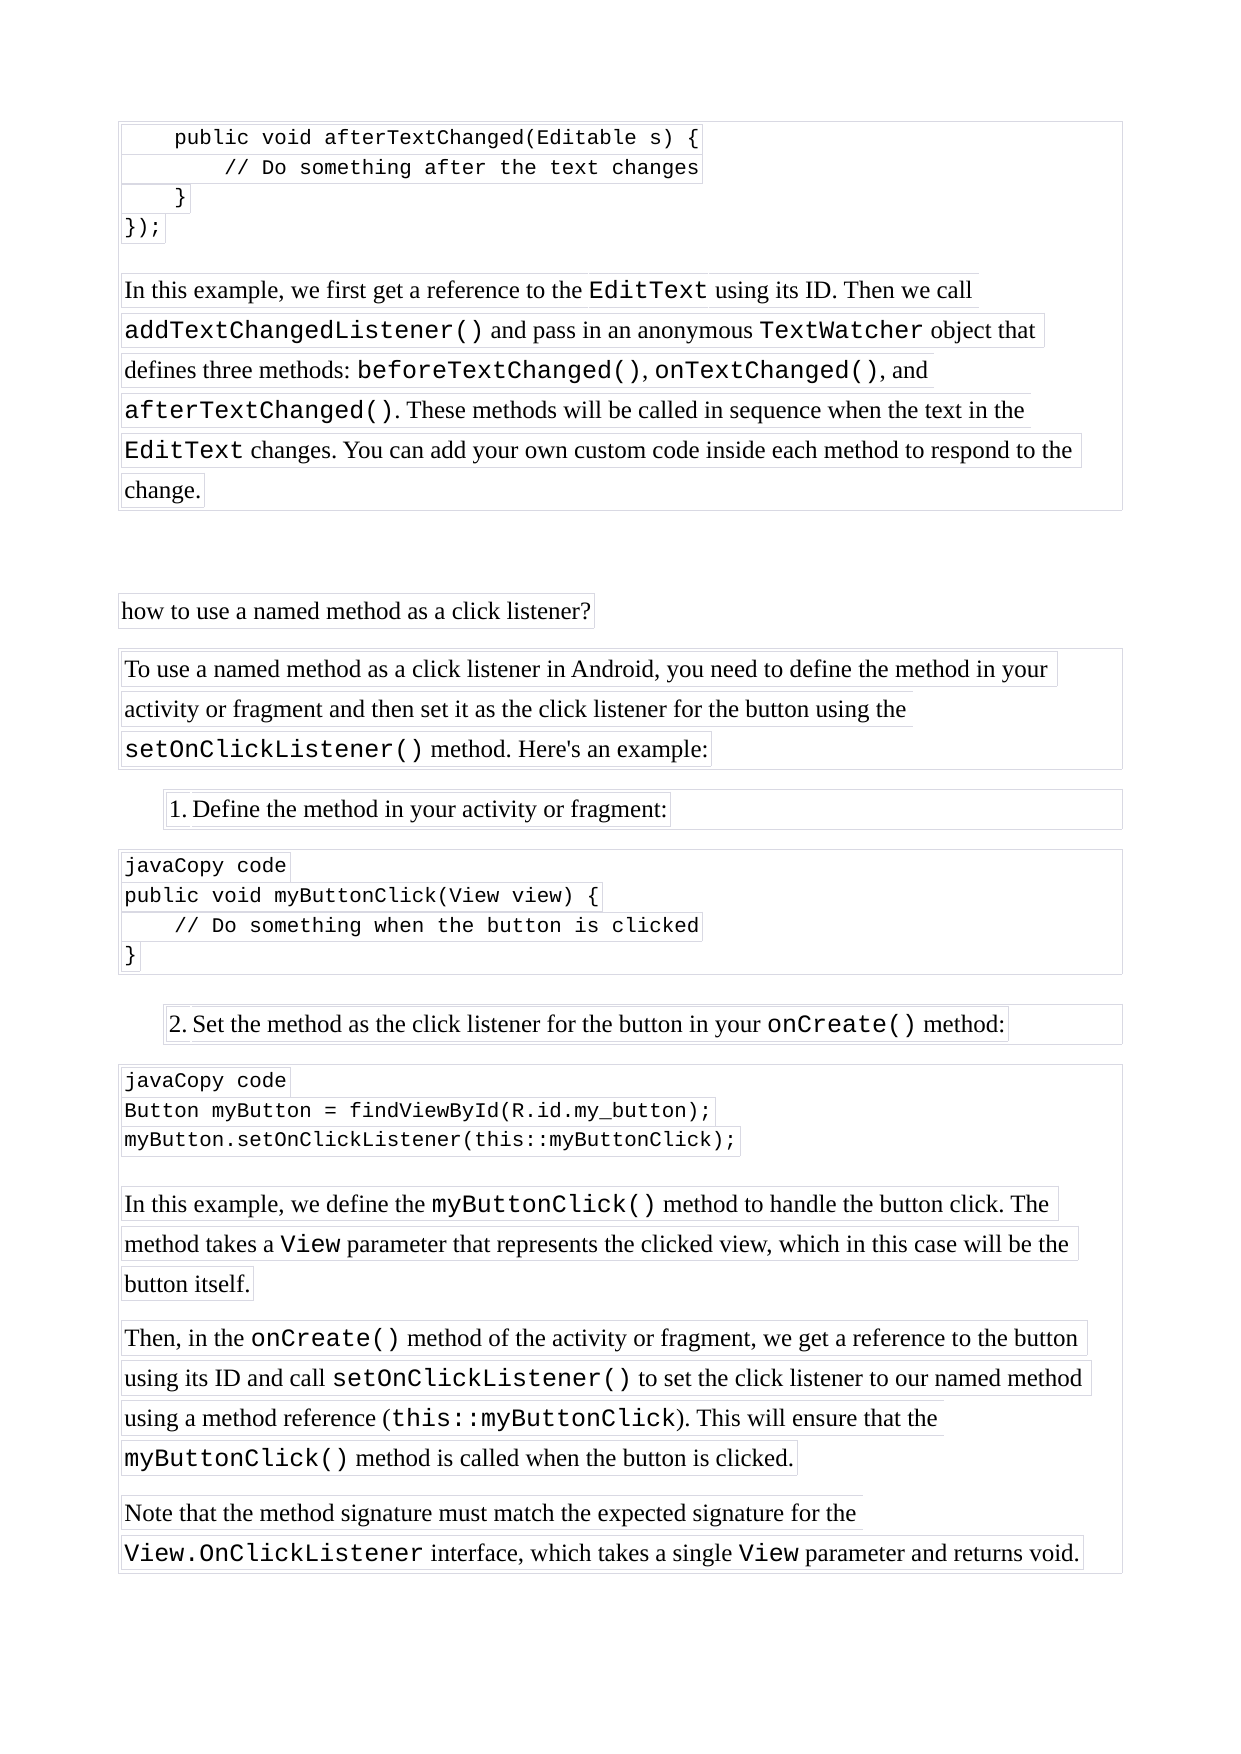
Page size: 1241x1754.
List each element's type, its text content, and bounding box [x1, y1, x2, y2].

text [595, 593, 1122, 628]
text Button myButton = findViewById(R.id.my_button); [291, 1094, 1122, 1123]
list Define the method in your activity or fragment: [164, 790, 1122, 829]
text To use a named method as a click listener in Android, you need to define the method in your activity or fragment and then set it as the click listener for the button using the setOnClickListener() method. Here's an example: [119, 649, 1122, 769]
text In this example, we define the myButtonClick() method to handle the button click. The method takes a View parameter that represents the clicked view, which in this case will be the button itself. [119, 1183, 1122, 1300]
text public void afterTextChanged(Editable s) { [119, 122, 1122, 151]
text Then, in the onCreate() method of the activity or fragment, we get a reference to the button using its ID and call setOnClickListener() to set the click listener to our named method using a method reference (this::myButtonClick). This will ensure that the myButtonClick() method is called when the button is clicked. [119, 1317, 1122, 1475]
text } [119, 938, 1122, 974]
text javaCopy code [119, 1065, 1122, 1094]
text javaCopy code [119, 850, 1122, 879]
text how to use a named method as a click listener? [119, 594, 594, 628]
text Button myButton = findViewById(R.id.my_button); [122, 1098, 715, 1123]
text [191, 181, 1122, 210]
text In this example, we first get a reference to the EditText using its ID. Then we call addTextChangedListener() and pass in an anonymous TextWatcher object that defines three methods: beforeTextChanged(), onTextChanged(), and afterTextChanged(). These methods will be called in sequence when the text in the EditText changes. You can add your own custom code inside each method to respond to the change. [119, 269, 1122, 510]
text // Do something after the text changes [122, 155, 702, 181]
text // Do something when the button is clicked [122, 913, 702, 938]
text [703, 151, 1122, 181]
text public void myButtonClick(View view) { [122, 883, 602, 908]
list Set the method as the click listener for the button in your onCreate() method: [164, 1005, 1122, 1044]
text Note that the method signature must match the expected signature for the View.OnClickListener interface, which takes a single View parameter and returns void. [119, 1492, 1122, 1573]
text public void myButtonClick(View view) { [291, 879, 1122, 908]
text } [122, 185, 190, 210]
text myButton.setOnClickListener(this::myButtonClick); [122, 1127, 740, 1156]
text }); [122, 210, 1122, 243]
text myButton.setOnClickListener(this::myButtonClick); [716, 1123, 1122, 1156]
text // Do something when the button is clicked [603, 908, 1122, 938]
